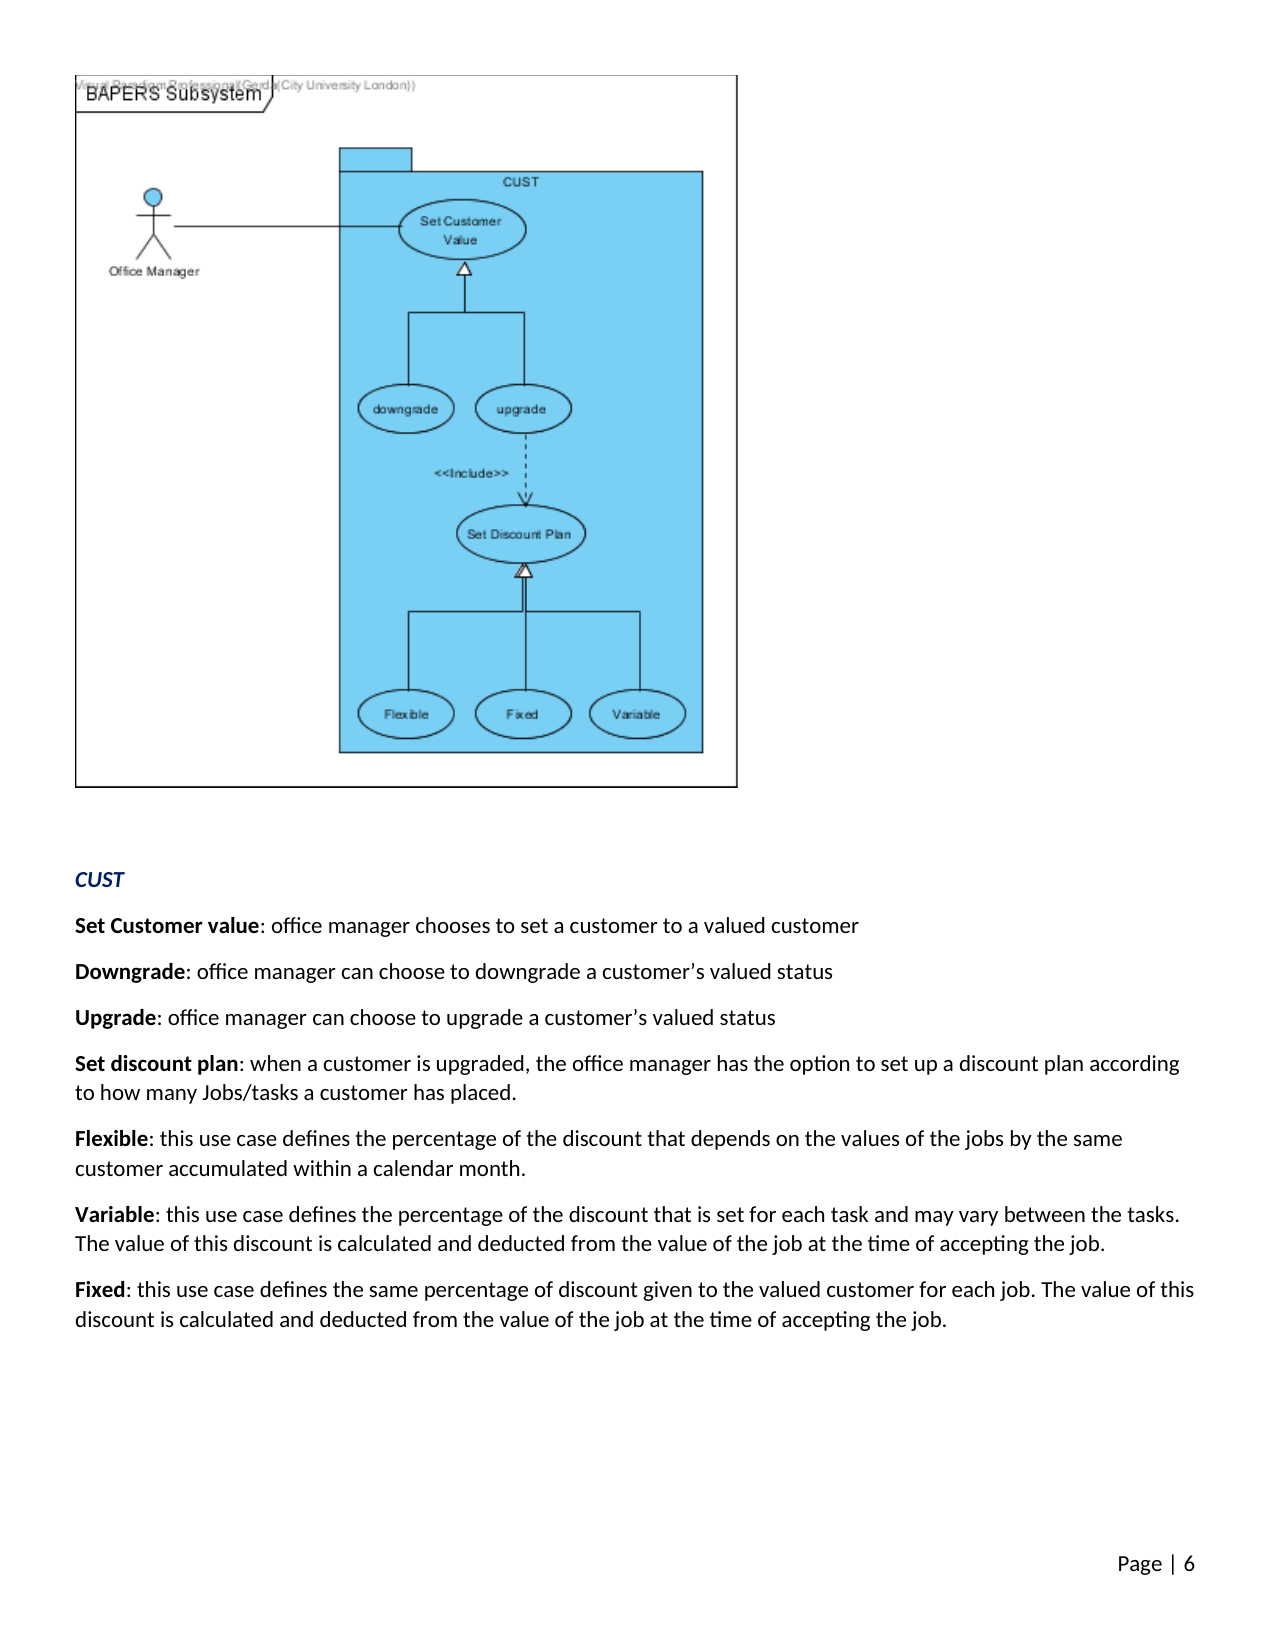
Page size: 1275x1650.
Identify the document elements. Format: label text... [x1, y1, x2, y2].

text Upgrade: office manager can choose to upgrade a customer’s valued status [75, 1003, 1200, 1031]
text Set Customer value: office manager chooses to set a customer to a valued customer [75, 911, 1200, 939]
text Variable: this use case defines the percentage of the discount that is set for each task and may vary between the tasks. The value of this discount is calculated and deducted from the value of the job at the time of accepting the job. [75, 1200, 1200, 1257]
text Downgrade: office manager can choose to downgrade a customer’s valued status [75, 957, 1200, 985]
text Set discount plan: when a customer is upgraded, the office manager has the option to set up a discount plan according to how many Jobs/tasks a customer has placed. [75, 1049, 1200, 1106]
text Flexible: this use case defines the percentage of the discount that depends on the values of the jobs by the same customer accumulated within a calendar month. [75, 1124, 1200, 1182]
text CUST [75, 865, 1200, 893]
text Fixed: this use case defines the same percentage of discount given to the valued customer for each job. The value of this discount is calculated and deducted from the value of the job at the time of accepting the job. [75, 1275, 1200, 1333]
